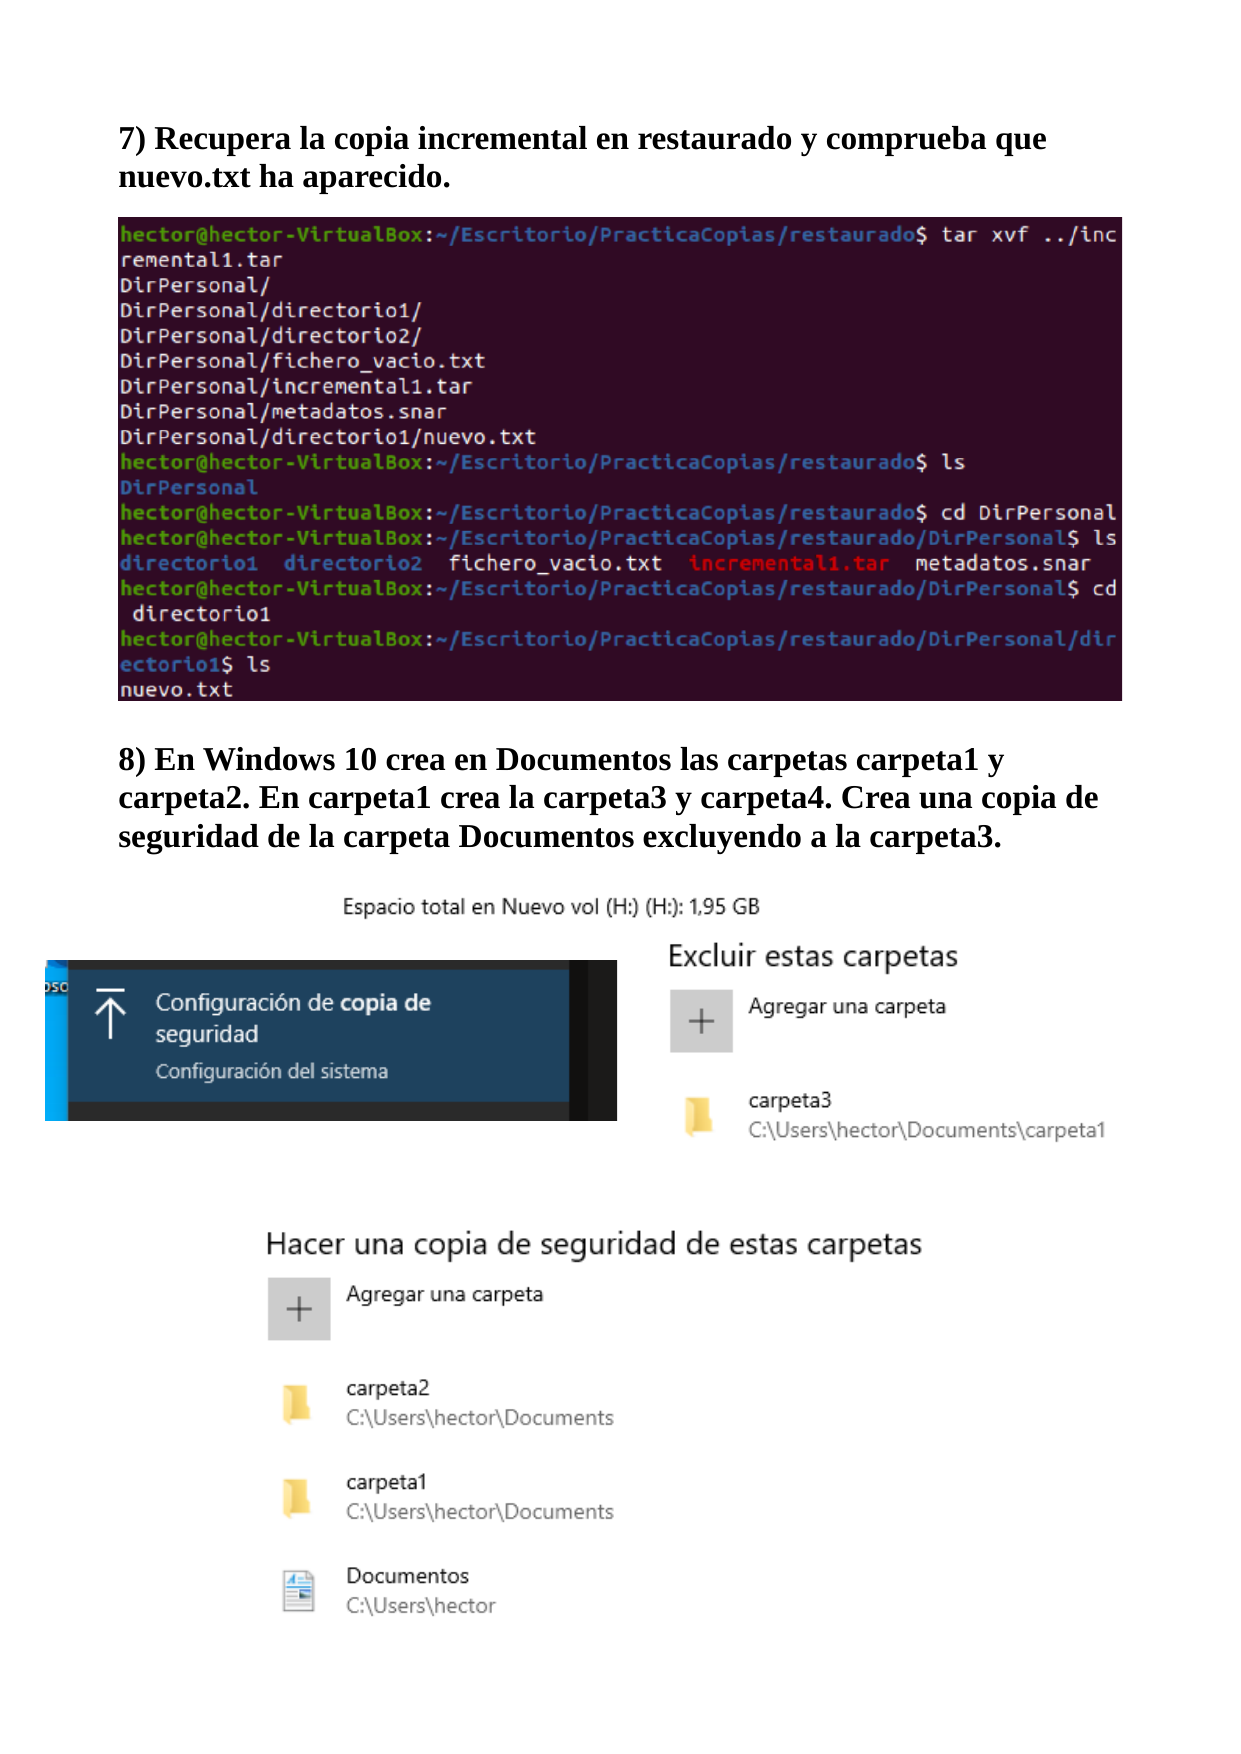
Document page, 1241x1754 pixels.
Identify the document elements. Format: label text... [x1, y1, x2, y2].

picture [118, 217, 1123, 701]
picture [332, 892, 1174, 1183]
picture [45, 960, 618, 1121]
text 7) Recupera la copia incremental en restaurado y comprueba que nuevo.txt ha aparecido. [118, 118, 1122, 195]
picture [248, 1220, 1008, 1657]
text 8) En Windows 10 crea en Documentos las carpetas carpeta1 y carpeta2. En carpeta1 crea la carpeta3 y carpeta4. Crea una copia de seguridad de la carpeta Documentos excluyendo a la carpeta3. [118, 739, 1122, 854]
